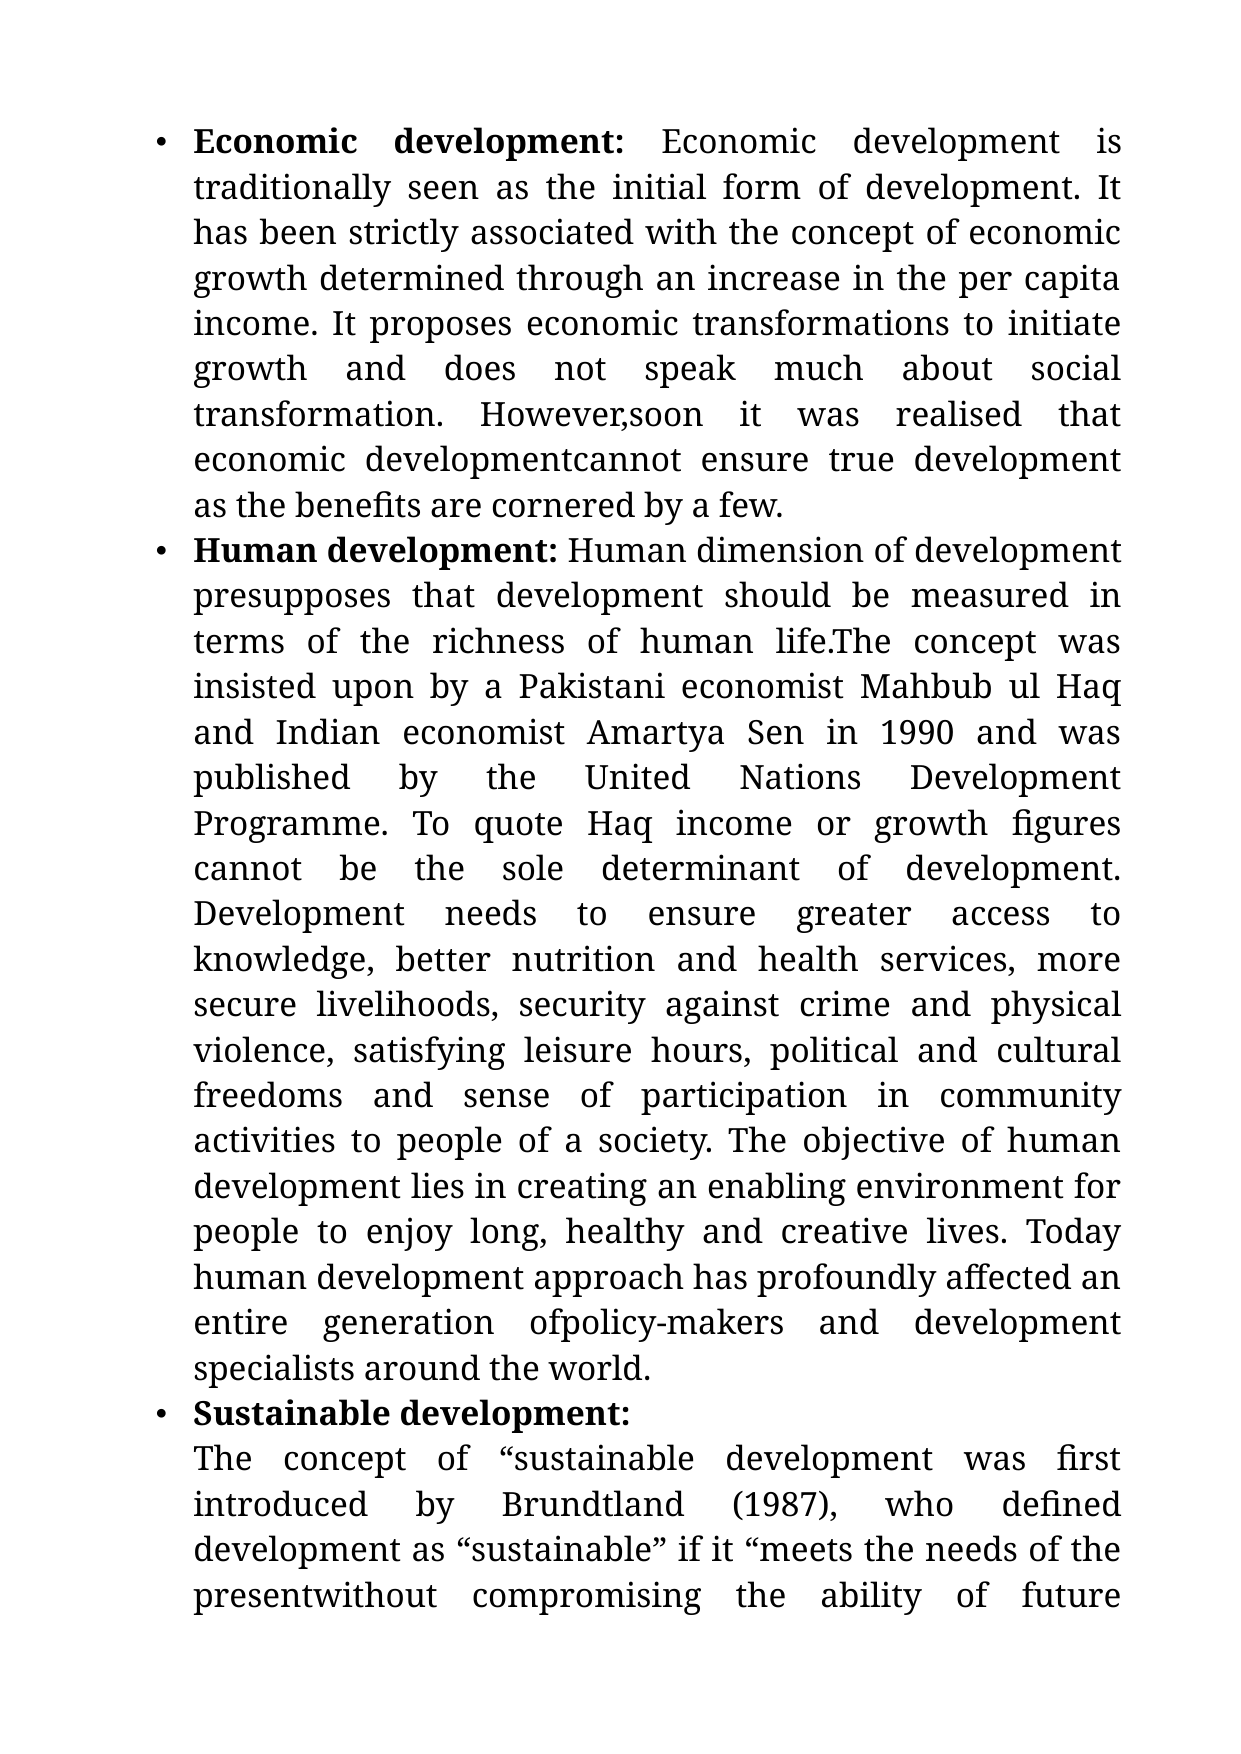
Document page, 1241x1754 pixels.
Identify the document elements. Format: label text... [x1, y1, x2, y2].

list Economic development: Economic development is traditionally seen as the initial form of development. It has been strictly associated with the concept of economic growth determined through an increase in the per capita income. It proposes economic transformations to initiate growth and does not speak much about social transformation. However,soon it was realised that economic developmentcannot ensure true development as the benefits are cornered by a few. [156, 118, 1122, 527]
list Sustainable development: [156, 1390, 1122, 1435]
list The concept of “sustainable development was first introduced by Brundtland (1987), who defined development as “sustainable” if it “meets the needs of the presentwithout compromising the ability of future [156, 1435, 1122, 1617]
list Human development: Human dimension of development presupposes that development should be measured in terms of the richness of human life.The concept was insisted upon by a Pakistani economist Mahbub ul Haq and Indian economist Amartya Sen in 1990 and was published by the United Nations Development Programme. To quote Haq income or growth figures cannot be the sole determinant of development. Development needs to ensure greater access to knowledge, better nutrition and health services, more secure livelihoods, security against crime and physical violence, satisfying leisure hours, political and cultural freedoms and sense of participation in community activities to people of a society. The objective of human development lies in creating an enabling environment for people to enjoy long, healthy and creative lives. Today human development approach has profoundly affected an entire generation ofpolicy-makers and development specialists around the world. [156, 527, 1122, 1390]
